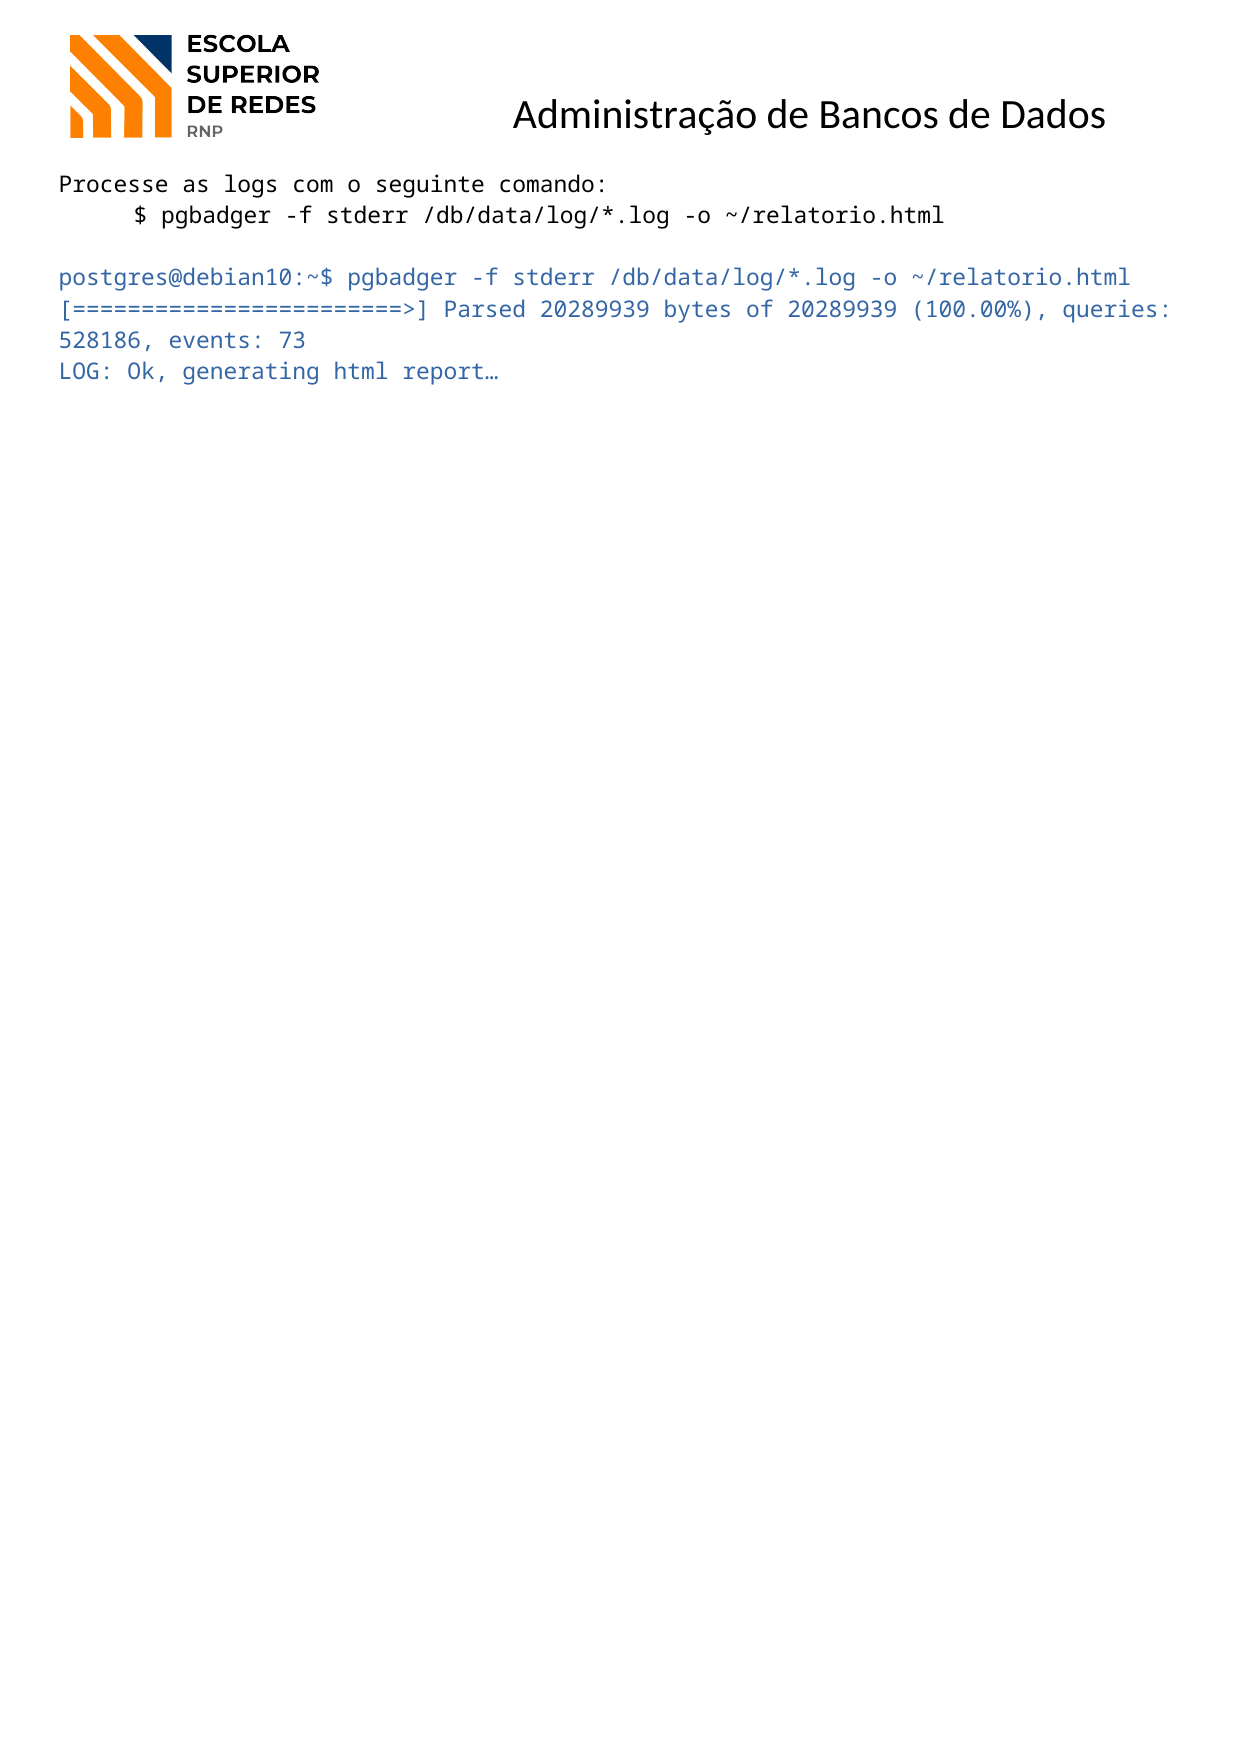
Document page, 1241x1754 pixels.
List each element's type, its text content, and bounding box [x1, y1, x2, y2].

text $ pgbadger -f stderr /db/data/log/*.log -o ~/relatorio.html [58, 199, 1180, 230]
text Processe as logs com o seguinte comando: [58, 168, 1180, 199]
text LOG: Ok, generating html report… [58, 355, 1180, 386]
picture [70, 31, 333, 138]
text postgres@debian10:~$ pgbadger -f stderr /db/data/log/*.log -o ~/relatorio.html [58, 261, 1180, 293]
text [========================>] Parsed 20289939 bytes of 20289939 (100.00%), queries: 528186, events: 73 [58, 293, 1180, 355]
